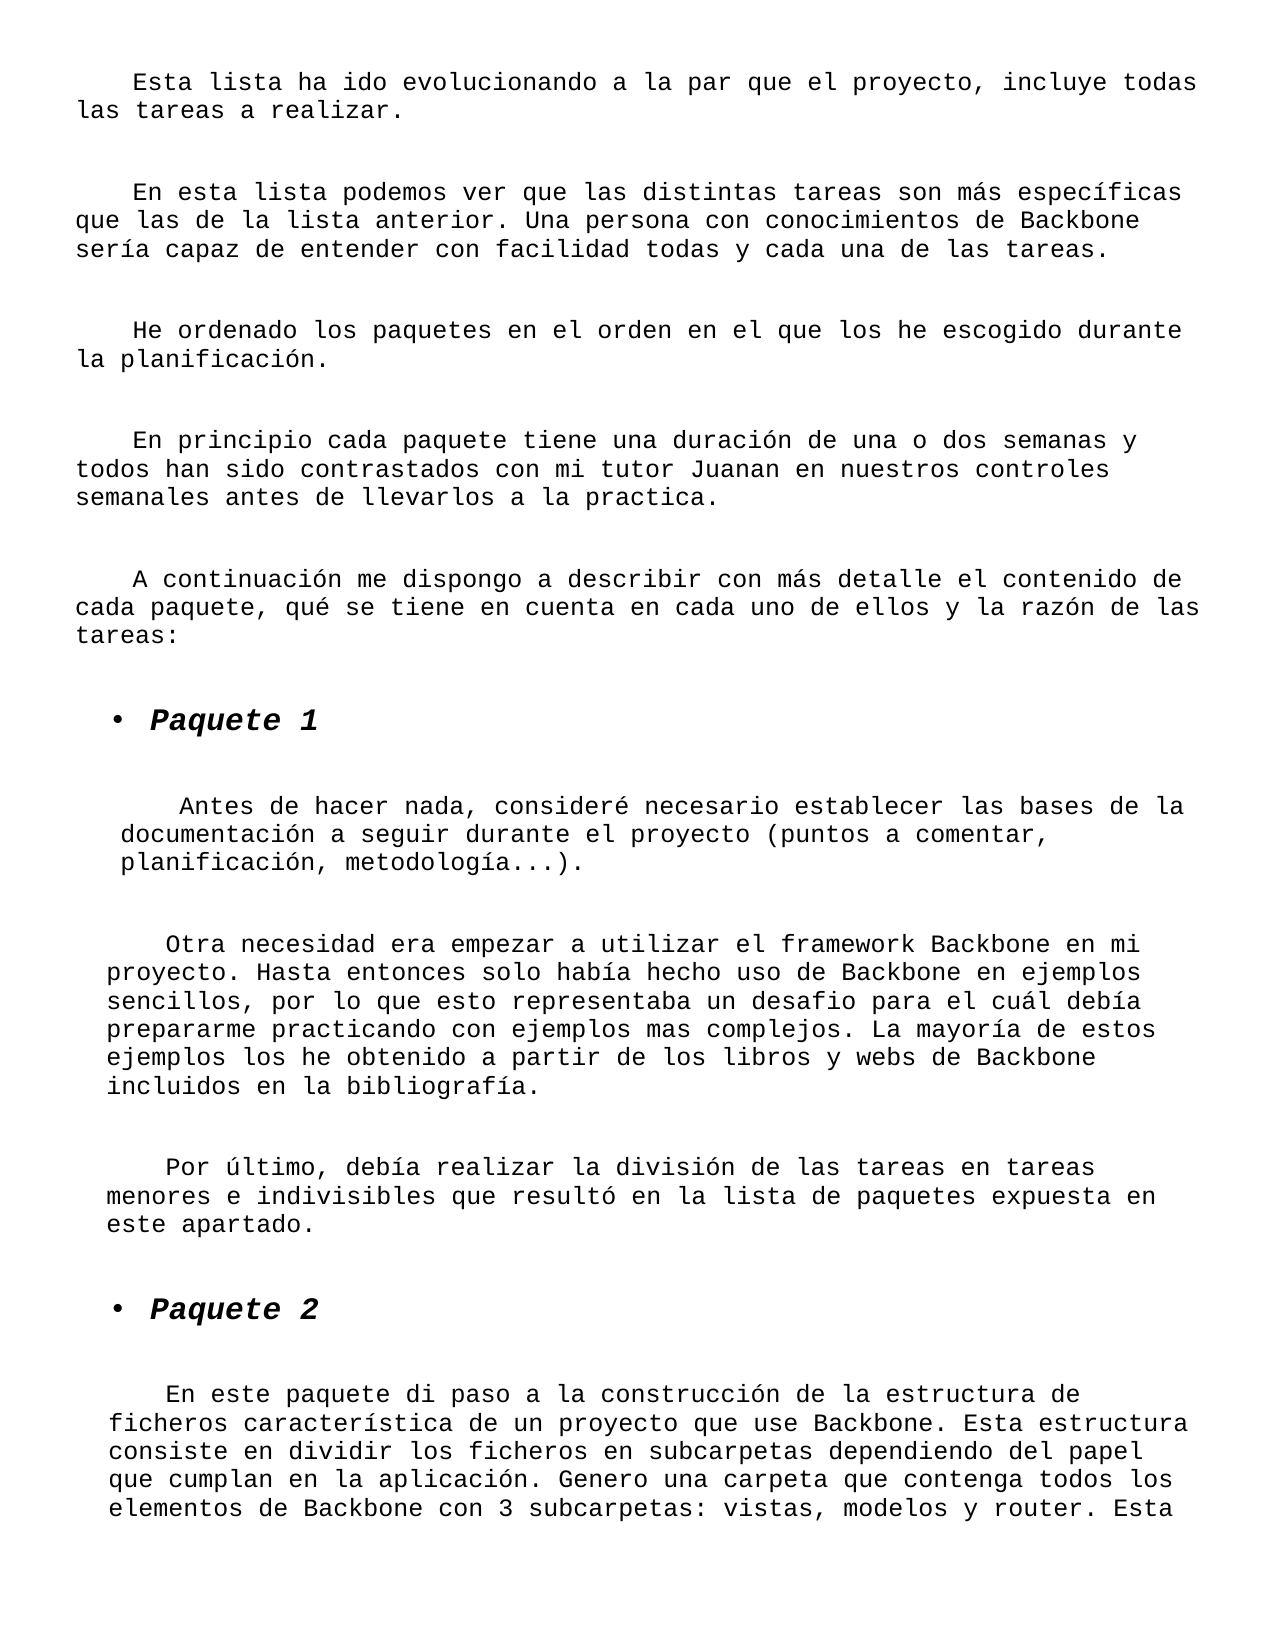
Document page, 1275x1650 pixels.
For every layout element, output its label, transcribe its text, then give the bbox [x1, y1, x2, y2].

text En esta lista podemos ver que las distintas tareas son más específicas que las de la lista anterior. Una persona con conocimientos de Backbone sería capaz de entender con facilidad todas y cada una de las tareas. [75, 179, 1200, 264]
text Por último, debía realizar la división de las tareas en tareas menores e indivisibles que resultó en la lista de paquetes expuesta en este apartado. [106, 1155, 1200, 1240]
text He ordenado los paquetes en el orden en el que los he escogido durante la planificación. [75, 318, 1200, 374]
text Otra necesidad era empezar a utilizar el framework Backbone en mi proyecto. Hasta entonces solo había hecho uso de Backbone en ejemplos sencillos, por lo que esto representaba un desafio para el cuál debía prepararme practicando con ejemplos mas complejos. La mayoría de estos ejemplos los he obtenido a partir de los libros y webs de Backbone incluidos en la bibliografía. [106, 932, 1200, 1102]
text Antes de hacer nada, consideré necesario establecer las bases de la documentación a seguir durante el proyecto (puntos a comentar, planificación, metodología...). [120, 793, 1200, 878]
text Esta lista ha ido evolucionando a la par que el proyecto, incluye todas las tareas a realizar. [75, 69, 1200, 126]
text En principio cada paquete tiene una duración de una o dos semanas y todos han sido contrastados con mi tutor Juanan en nuestros controles semanales antes de llevarlos a la practica. [75, 428, 1200, 513]
list Paquete 2 [112, 1293, 1200, 1329]
text En este paquete di paso a la construcción de la estructura de ficheros característica de un proyecto que use Backbone. Esta estructura consiste en dividir los ficheros en subcarpetas dependiendo del papel que cumplan en la aplicación. Genero una carpeta que contenga todos los elementos de Backbone con 3 subcarpetas: vistas, modelos y router. Esta [108, 1382, 1200, 1524]
list Paquete 1 [112, 704, 1200, 740]
text A continuación me dispongo a describir con más detalle el contenido de cada paquete, qué se tiene en cuenta en cada uno de ellos y la razón de las tareas: [75, 566, 1200, 651]
